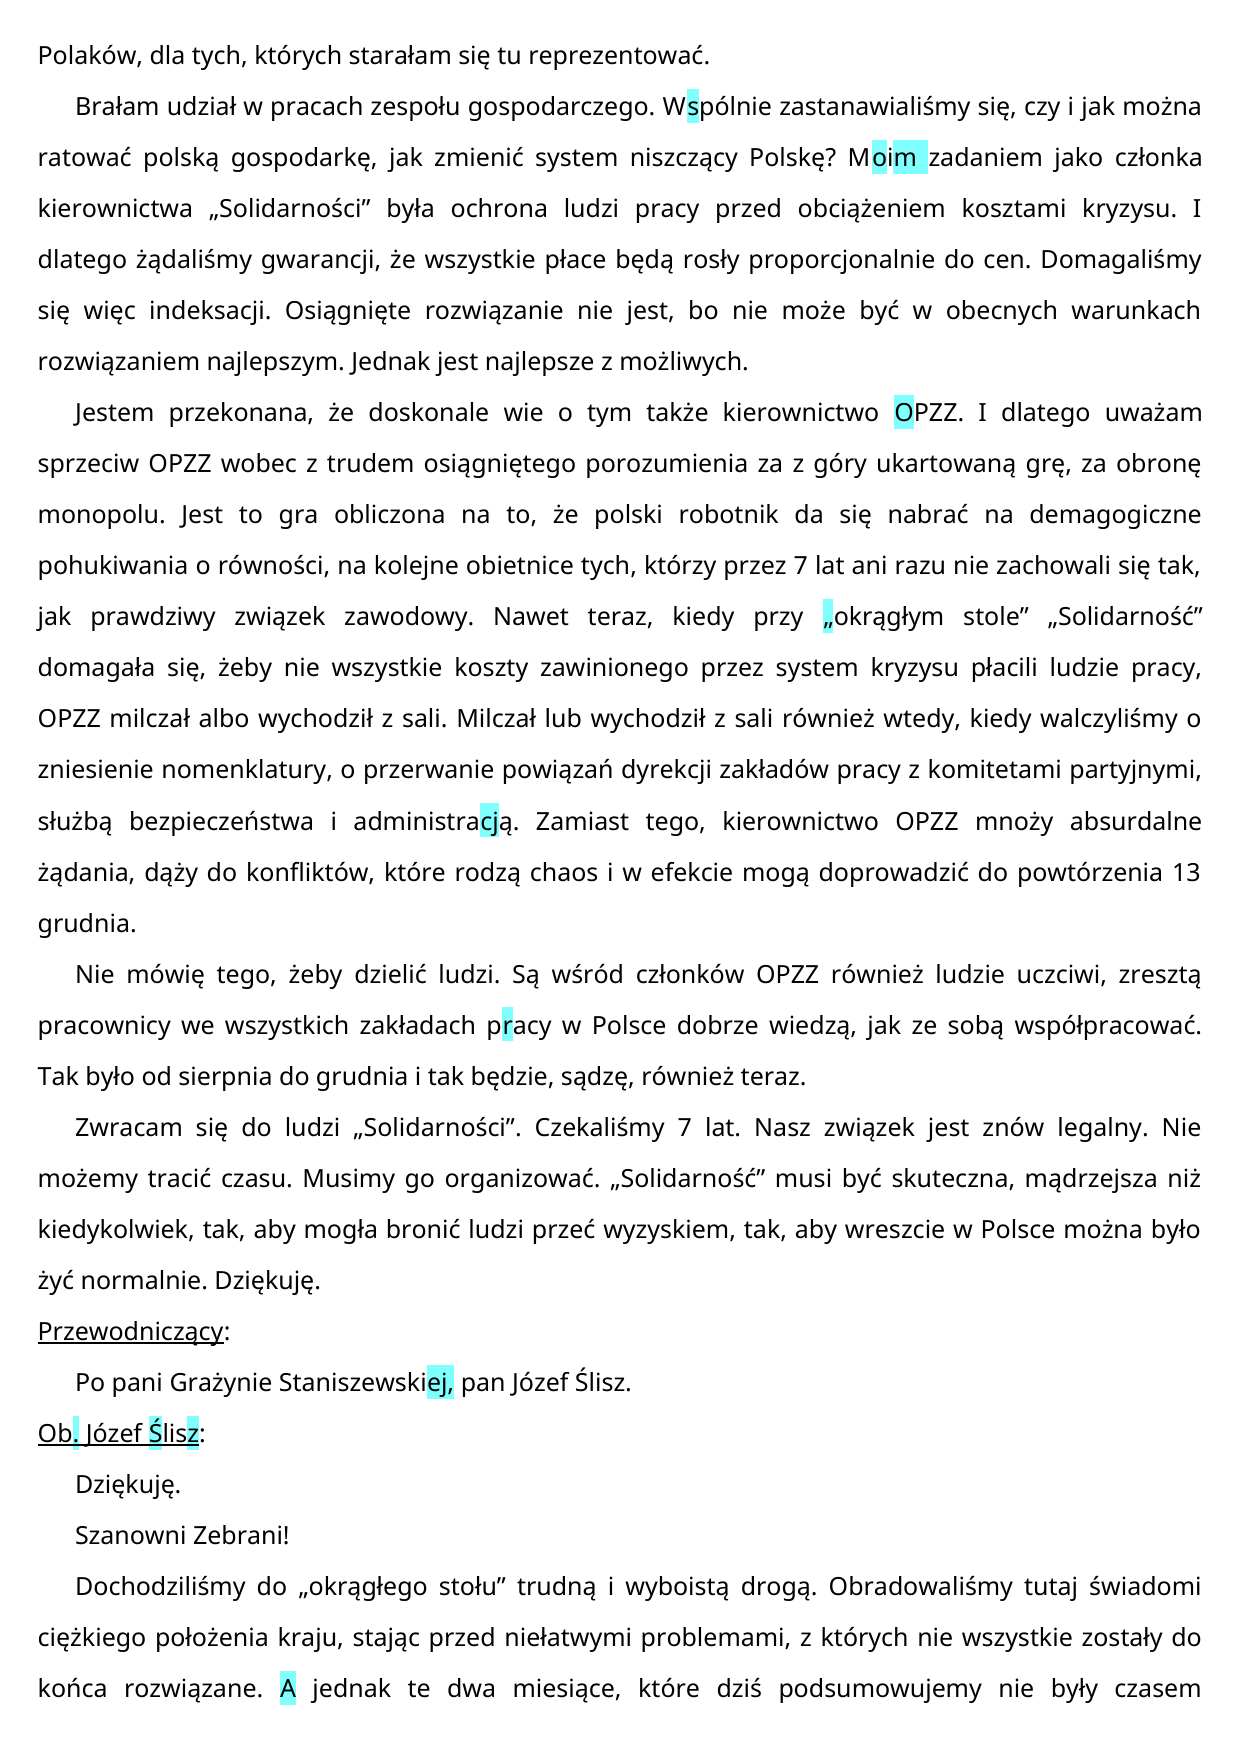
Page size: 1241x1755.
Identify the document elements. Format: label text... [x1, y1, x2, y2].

text Nie mówię tego, żeby dzielić ludzi. Są wśród członków OPZZ również ludzie uczciwi, zresztą pracownicy we wszystkich zakładach pracy w Polsce dobrze wiedzą, jak ze sobą współpracować. Tak było od sierpnia do grudnia i tak będzie, sądzę, również teraz. [37, 956, 1203, 1092]
text Dochodziliśmy do „okrągłego stołu” trudną i wyboistą drogą. Obradowaliśmy tutaj świadomi ciężkiego położenia kraju, stając przed niełatwymi problemami, z których nie wszystkie zostały do końca rozwiązane. A jednak te dwa miesiące, które dziś podsumowujemy nie były czasem [37, 1569, 1203, 1705]
text Polaków, dla tych, których starałam się tu reprezentować. [37, 37, 1203, 72]
text Jestem przekonana, że doskonale wie o tym także kierownictwo OPZZ. I dlatego uważam sprzeciw OPZZ wobec z trudem osiągniętego porozumienia za z góry ukartowaną grę, za obronę monopolu. Jest to gra obliczona na to, że polski robotnik da się nabrać na demagogiczne pohukiwania o równości, na kolejne obietnice tych, którzy przez 7 lat ani razu nie zachowali się tak, jak prawdziwy związek zawodowy. Nawet teraz, kiedy przy „okrągłym stole” „Solidarność” domagała się, żeby nie wszystkie koszty zawinionego przez system kryzysu płacili ludzie pracy, OPZZ milczał albo wychodził z sali. Milczał lub wychodził z sali również wtedy, kiedy walczyliśmy o zniesienie nomenklatury, o przerwanie powiązań dyrekcji zakładów pracy z komitetami partyjnymi, służbą bezpieczeństwa i administracją. Zamiast tego, kierownictwo OPZZ mnoży absurdalne żądania, dąży do konfliktów, które rodzą chaos i w efekcie mogą doprowadzić do powtórzenia 13 grudnia. [37, 395, 1203, 939]
text Dziękuję. [37, 1467, 1203, 1501]
text Przewodniczący: [37, 1313, 1203, 1348]
text Szanowni Zebrani! [37, 1518, 1203, 1552]
text Po pani Grażynie Staniszewskiej, pan Józef Ślisz. [37, 1364, 1203, 1399]
text Brałam udział w pracach zespołu gospodarczego. Wspólnie zastanawialiśmy się, czy i jak można ratować polską gospodarkę, jak zmienić system niszczący Polskę? Moim zadaniem jako członka kierownictwa „Solidarności” była ochrona ludzi pracy przed obciążeniem kosztami kryzysu. I dlatego żądaliśmy gwarancji, że wszystkie płace będą rosły proporcjonalnie do cen. Domagaliśmy się więc indeksacji. Osiągnięte rozwiązanie nie jest, bo nie może być w obecnych warunkach rozwiązaniem najlepszym. Jednak jest najlepsze z możliwych. [37, 88, 1203, 378]
text Ob. Józef Ślisz: [37, 1416, 1203, 1450]
text Zwracam się do ludzi „Solidarności”. Czekaliśmy 7 lat. Nasz związek jest znów legalny. Nie możemy tracić czasu. Musimy go organizować. „Solidarność” musi być skuteczna, mądrzejsza niż kiedykolwiek, tak, aby mogła bronić ludzi przeć wyzyskiem, tak, aby wreszcie w Polsce można było żyć normalnie. Dziękuję. [37, 1109, 1203, 1297]
